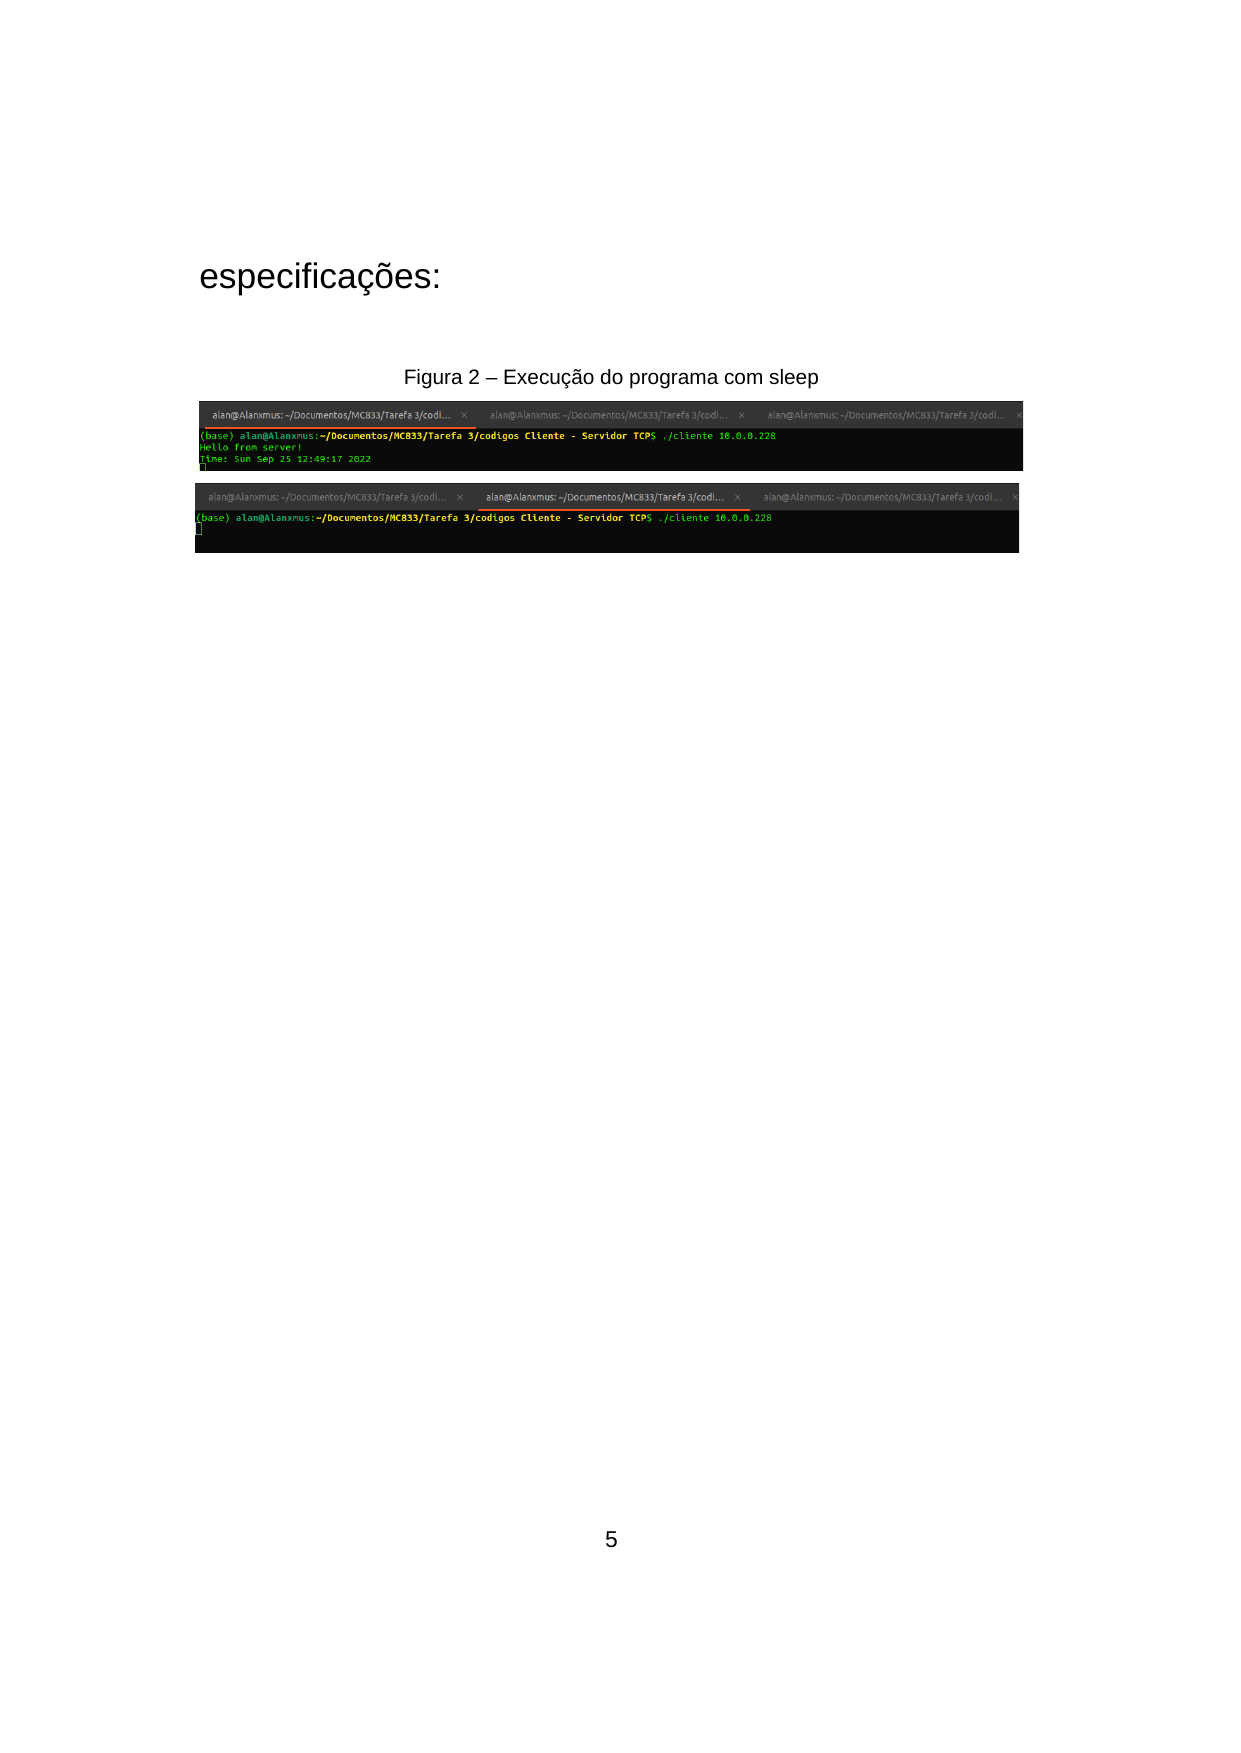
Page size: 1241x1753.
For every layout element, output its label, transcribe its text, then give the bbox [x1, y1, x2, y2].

text especificações: [199, 255, 1023, 296]
picture [199, 401, 1024, 471]
text Figura 2 – Execução do programa com sleep [199, 365, 1023, 389]
picture [195, 483, 1020, 553]
